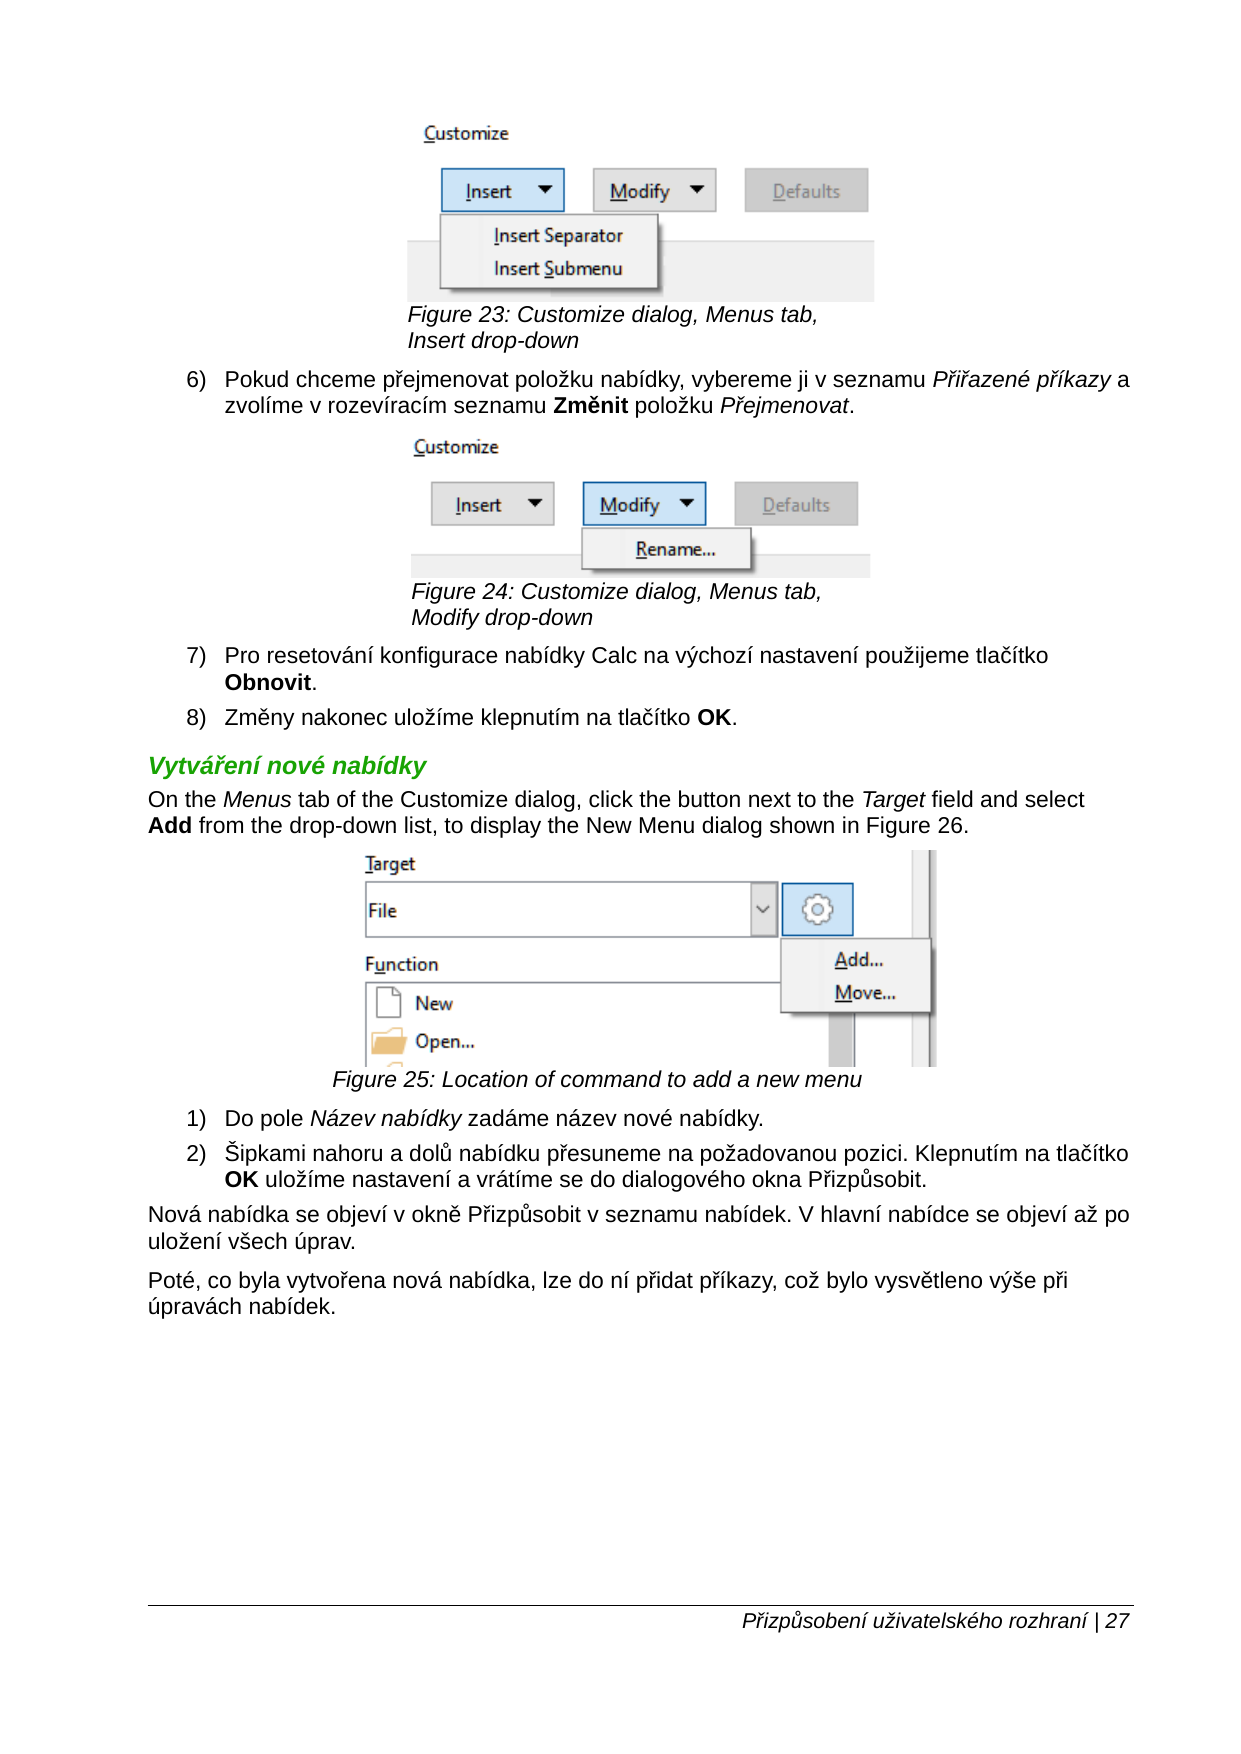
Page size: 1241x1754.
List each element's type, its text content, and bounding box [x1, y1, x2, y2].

picture [407, 118, 875, 302]
list Do pole Název nabídky zadáme název nové nabídky. [207, 1104, 1134, 1131]
list Pro resetování konfigurace nabídky Calc na výchozí nastavení použijeme tlačítko Obnovit. [207, 642, 1134, 695]
picture [332, 850, 937, 1067]
list Změny nakonec uložíme klepnutím na tlačítko OK. [207, 704, 1134, 730]
list Šipkami nahoru a dolů nabídku přesuneme na požadovanou pozici. Klepnutím na tlačítko OK uložíme nastavení a vrátíme se do dialogového okna Přizpůsobit. [207, 1140, 1134, 1192]
text On the Menus tab of the Customize dialog, click the button next to the Target field and select Add from the drop-down list, to display the New Menu dialog shown in Figure 26. [148, 786, 1134, 838]
picture [411, 430, 871, 578]
text Nová nabídka se objeví v okně Přizpůsobit v seznamu nabídek. V hlavní nabídce se objeví až po uložení všech úprav. [148, 1201, 1134, 1254]
text Figure 25: Location of command to add a new menu [332, 851, 950, 1093]
text Figure 23: Customize dialog, Menus tab, Insert drop-down [407, 302, 874, 354]
text Poté, co byla vytvořena nová nabídka, lze do ní přidat příkazy, což bylo vysvětleno výše při úpravách nabídek. [148, 1267, 1134, 1319]
list Pokud chceme přejmenovat položku nabídky, vybereme ji v seznamu Přiřazené příkazy a zvolíme v rozevíracím seznamu Změnit položku Přejmenovat. [207, 366, 1134, 418]
text Figure 24: Customize dialog, Menus tab, Modify drop-down [411, 578, 871, 630]
subtitle Vytváření nové nabídky [148, 751, 1134, 779]
